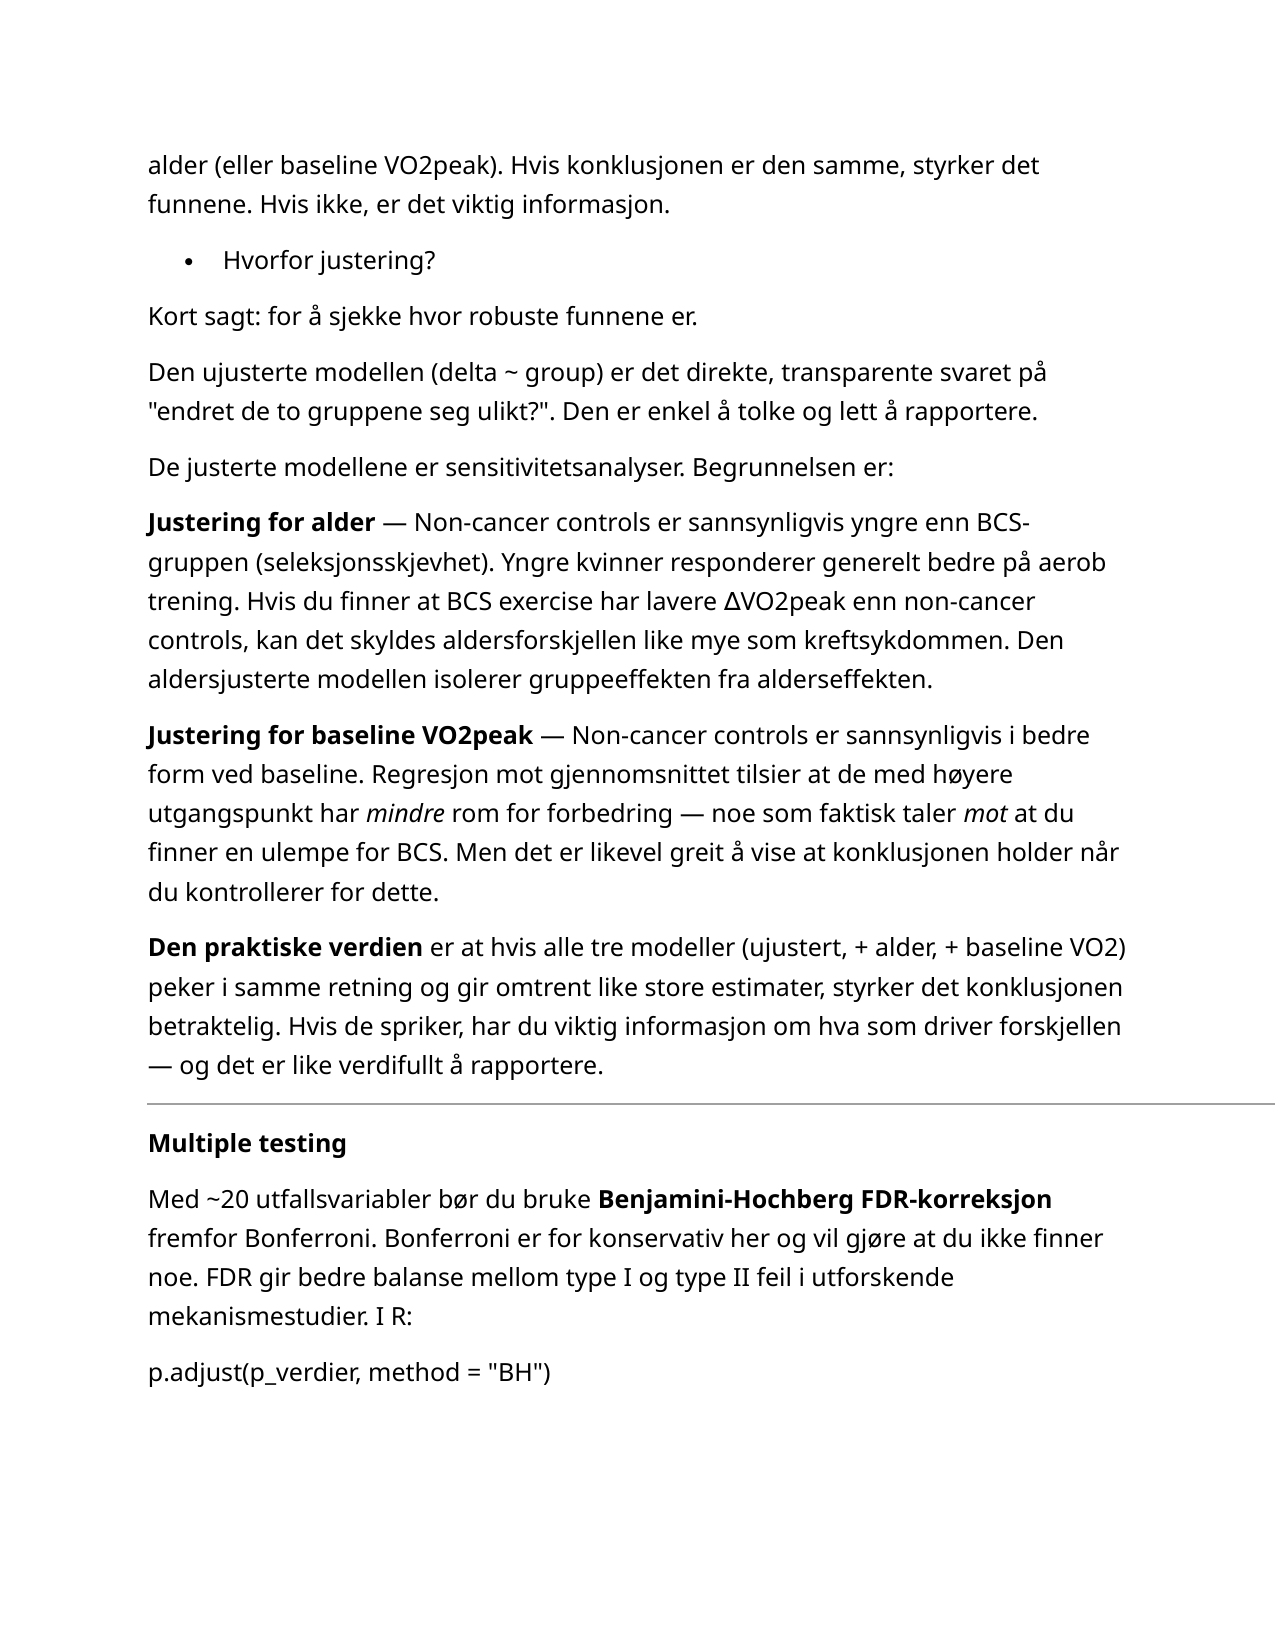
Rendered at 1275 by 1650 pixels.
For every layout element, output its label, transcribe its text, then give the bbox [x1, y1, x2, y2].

text Med ~20 utfallsvariabler bør du bruke Benjamini-Hochberg FDR-korreksjon fremfor Bonferroni. Bonferroni er for konservativ her og vil gjøre at du ikke finner noe. FDR gir bedre balanse mellom type I og type II feil i utforskende mekanismestudier. I R: [148, 1181, 1127, 1333]
text Den praktiske verdien er at hvis alle tre modeller (ujustert, + alder, + baseline VO2) peker i samme retning og gir omtrent like store estimater, styrker det konklusjonen betraktelig. Hvis de spriker, har du viktig informasjon om hva som driver forskjellen — og det er like verdifullt å rapportere. [148, 930, 1127, 1082]
text Kort sagt: for å sjekke hvor robuste funnene er. [148, 298, 1127, 332]
text Multiple testing [148, 1126, 1127, 1159]
text Justering for baseline VO2peak — Non-cancer controls er sannsynligvis i bedre form ved baseline. Regresjon mot gjennomsnittet tilsier at de med høyere utgangspunkt har mindre rom for forbedring — noe som faktisk taler mot at du finner en ulempe for BCS. Men det er likevel greit å vise at konklusjonen holder når du kontrollerer for dette. [148, 718, 1127, 908]
text Den ujusterte modellen (delta ~ group) er det direkte, transparente svaret på "endret de to gruppene seg ulikt?". Den er enkel å tolke og lett å rapportere. [148, 354, 1127, 427]
text De justerte modellene er sensitivitetsanalyser. Begrunnelsen er: [148, 449, 1127, 483]
text p.adjust(p_verdier, method = "BH") [148, 1355, 1127, 1389]
text Justering for alder — Non-cancer controls er sannsynligvis yngre enn BCS-gruppen (seleksjonsskjevhet). Yngre kvinner responderer generelt bedre på aerob trening. Hvis du finner at BCS exercise har lavere ∆VO2peak enn non-cancer controls, kan det skyldes aldersforskjellen like mye som kreftsykdommen. Den aldersjusterte modellen isolerer gruppeeffekten fra alderseffekten. [148, 505, 1127, 696]
text alder (eller baseline VO2peak). Hvis konklusjonen er den samme, styrker det funnene. Hvis ikke, er det viktig informasjon. [148, 148, 1127, 221]
list Hvorfor justering? [185, 243, 1127, 277]
